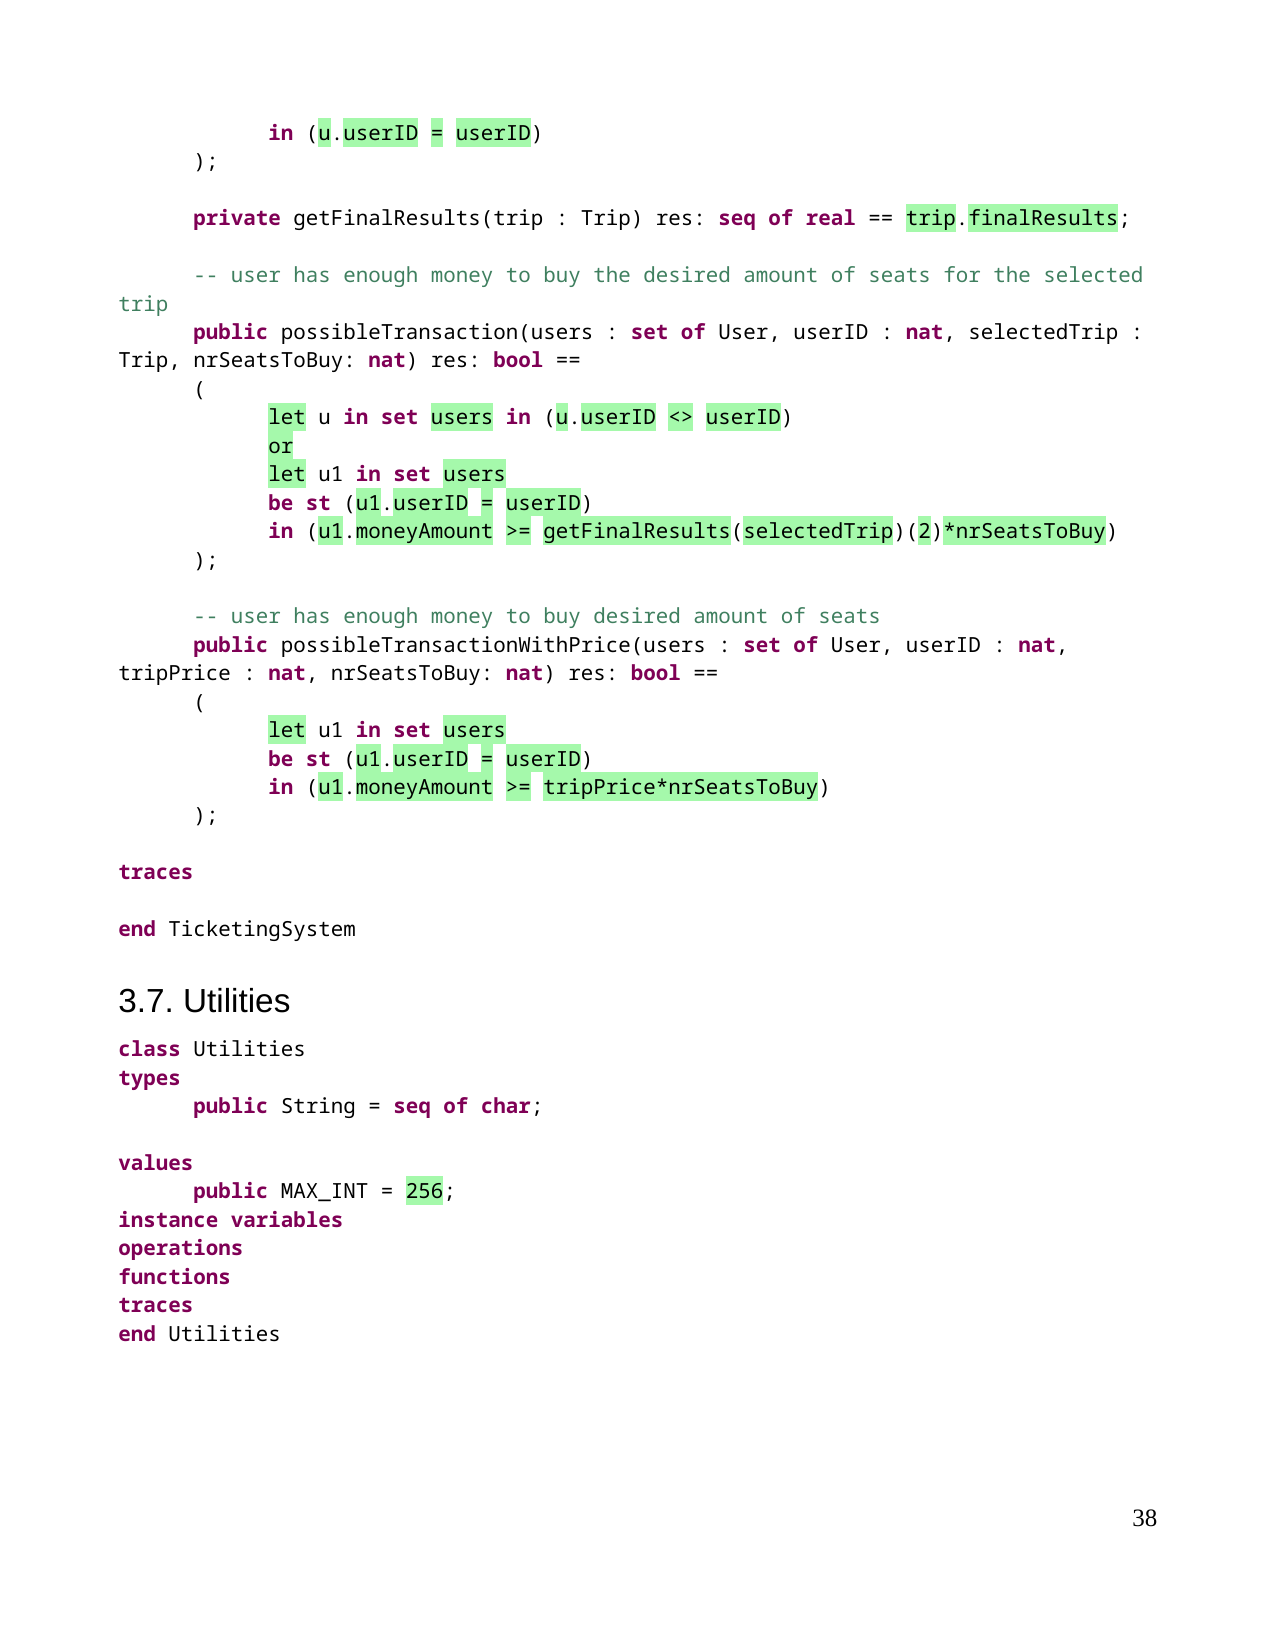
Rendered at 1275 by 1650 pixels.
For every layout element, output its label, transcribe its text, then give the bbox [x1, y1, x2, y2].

text ( [118, 687, 1157, 715]
text be st (u1.userID = userID) [118, 488, 1157, 516]
text end Utilities [118, 1319, 1157, 1347]
text let u1 in set users [118, 459, 1157, 488]
text -- user has enough money to buy the desired amount of seats for the selected trip [118, 260, 1157, 317]
text in (u1.moneyAmount >= getFinalResults(selectedTrip)(2)*nrSeatsToBuy) [118, 516, 1157, 545]
text private getFinalResults(trip : Trip) res: seq of real == trip.finalResults; [118, 203, 1157, 232]
text in (u1.moneyAmount >= tripPrice*nrSeatsToBuy) [118, 772, 1157, 801]
text in (u.userID = userID) [118, 118, 1157, 147]
text be st (u1.userID = userID) [118, 744, 1157, 772]
text ); [118, 801, 1157, 829]
text public String = seq of char; [118, 1091, 1157, 1119]
text let u in set users in (u.userID <> userID) [118, 402, 1157, 431]
text or [118, 431, 1157, 459]
text ); [118, 545, 1157, 573]
text instance variables [118, 1205, 1157, 1233]
text types [118, 1063, 1157, 1091]
text ( [118, 374, 1157, 402]
subtitle 3.7. Utilities [118, 981, 1157, 1020]
text -- user has enough money to buy desired amount of seats [118, 602, 1157, 630]
text let u1 in set users [118, 715, 1157, 744]
text public possibleTransaction(users : set of User, userID : nat, selectedTrip : Trip, nrSeatsToBuy: nat) res: bool == [118, 317, 1157, 374]
text functions [118, 1262, 1157, 1290]
text end TicketingSystem [118, 914, 1157, 943]
text values [118, 1148, 1157, 1176]
text traces [118, 1290, 1157, 1319]
text ); [118, 147, 1157, 175]
text traces [118, 857, 1157, 886]
text public possibleTransactionWithPrice(users : set of User, userID : nat, tripPrice : nat, nrSeatsToBuy: nat) res: bool == [118, 630, 1157, 687]
text class Utilities [118, 1034, 1157, 1063]
text public MAX_INT = 256; [118, 1176, 1157, 1205]
text operations [118, 1233, 1157, 1262]
